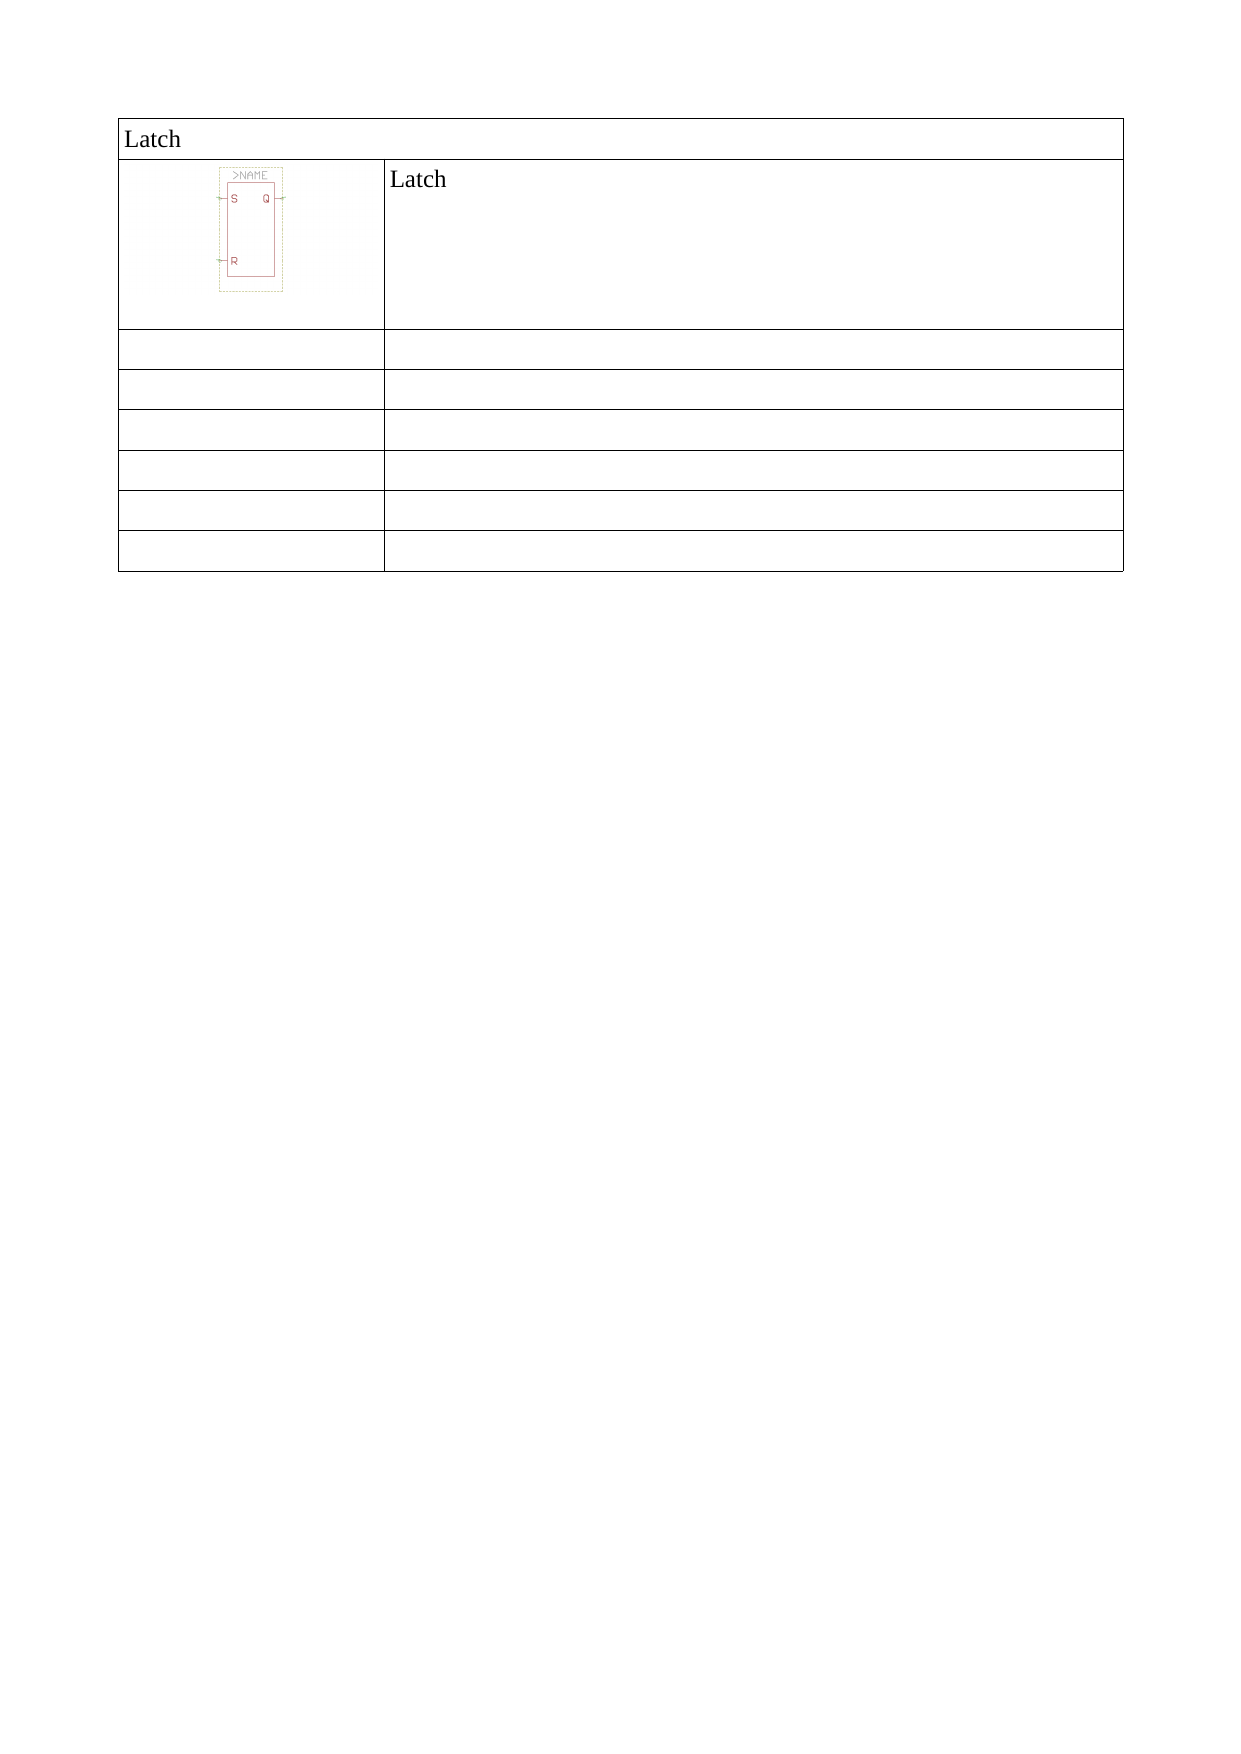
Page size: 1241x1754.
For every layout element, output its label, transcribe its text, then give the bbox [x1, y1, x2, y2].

table_cell [119, 531, 384, 571]
table_cell [385, 330, 1123, 369]
table_cell [119, 330, 384, 369]
table_cell [385, 410, 1123, 450]
table_cell [385, 531, 1123, 571]
table_cell [119, 451, 384, 490]
table_cell Latch [385, 160, 1123, 329]
table_cell [385, 491, 1123, 530]
picture [123, 164, 378, 295]
table_cell [119, 410, 384, 450]
table_cell Latch [119, 119, 1123, 158]
table_cell [119, 160, 384, 329]
table_cell [119, 370, 384, 409]
table_cell [119, 491, 384, 530]
table_cell [385, 451, 1123, 490]
table_cell [385, 370, 1123, 409]
